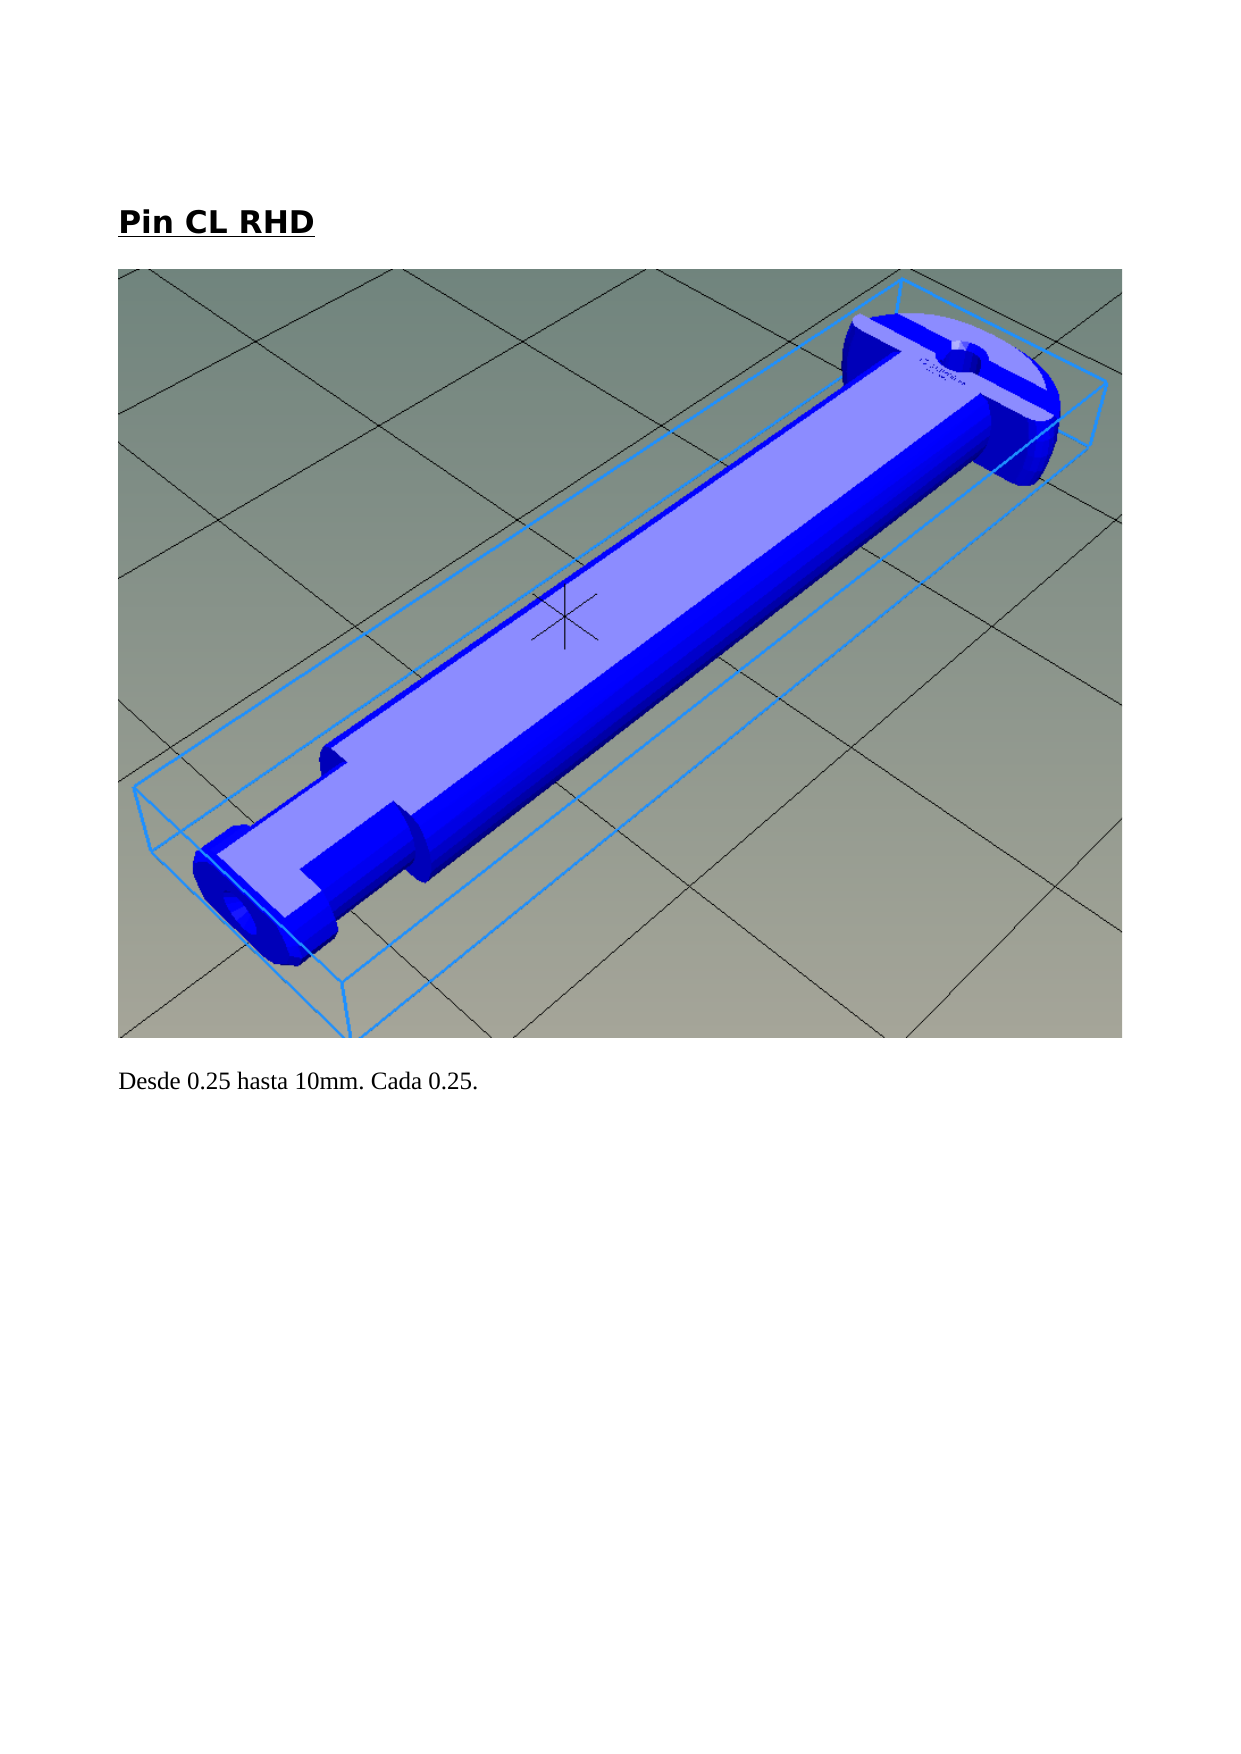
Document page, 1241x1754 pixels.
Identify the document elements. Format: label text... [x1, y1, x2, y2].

picture [118, 269, 1123, 1038]
text Desde 0.25 hasta 10mm. Cada 0.25. [118, 1066, 1122, 1095]
text Pin CL RHD [118, 204, 1122, 241]
